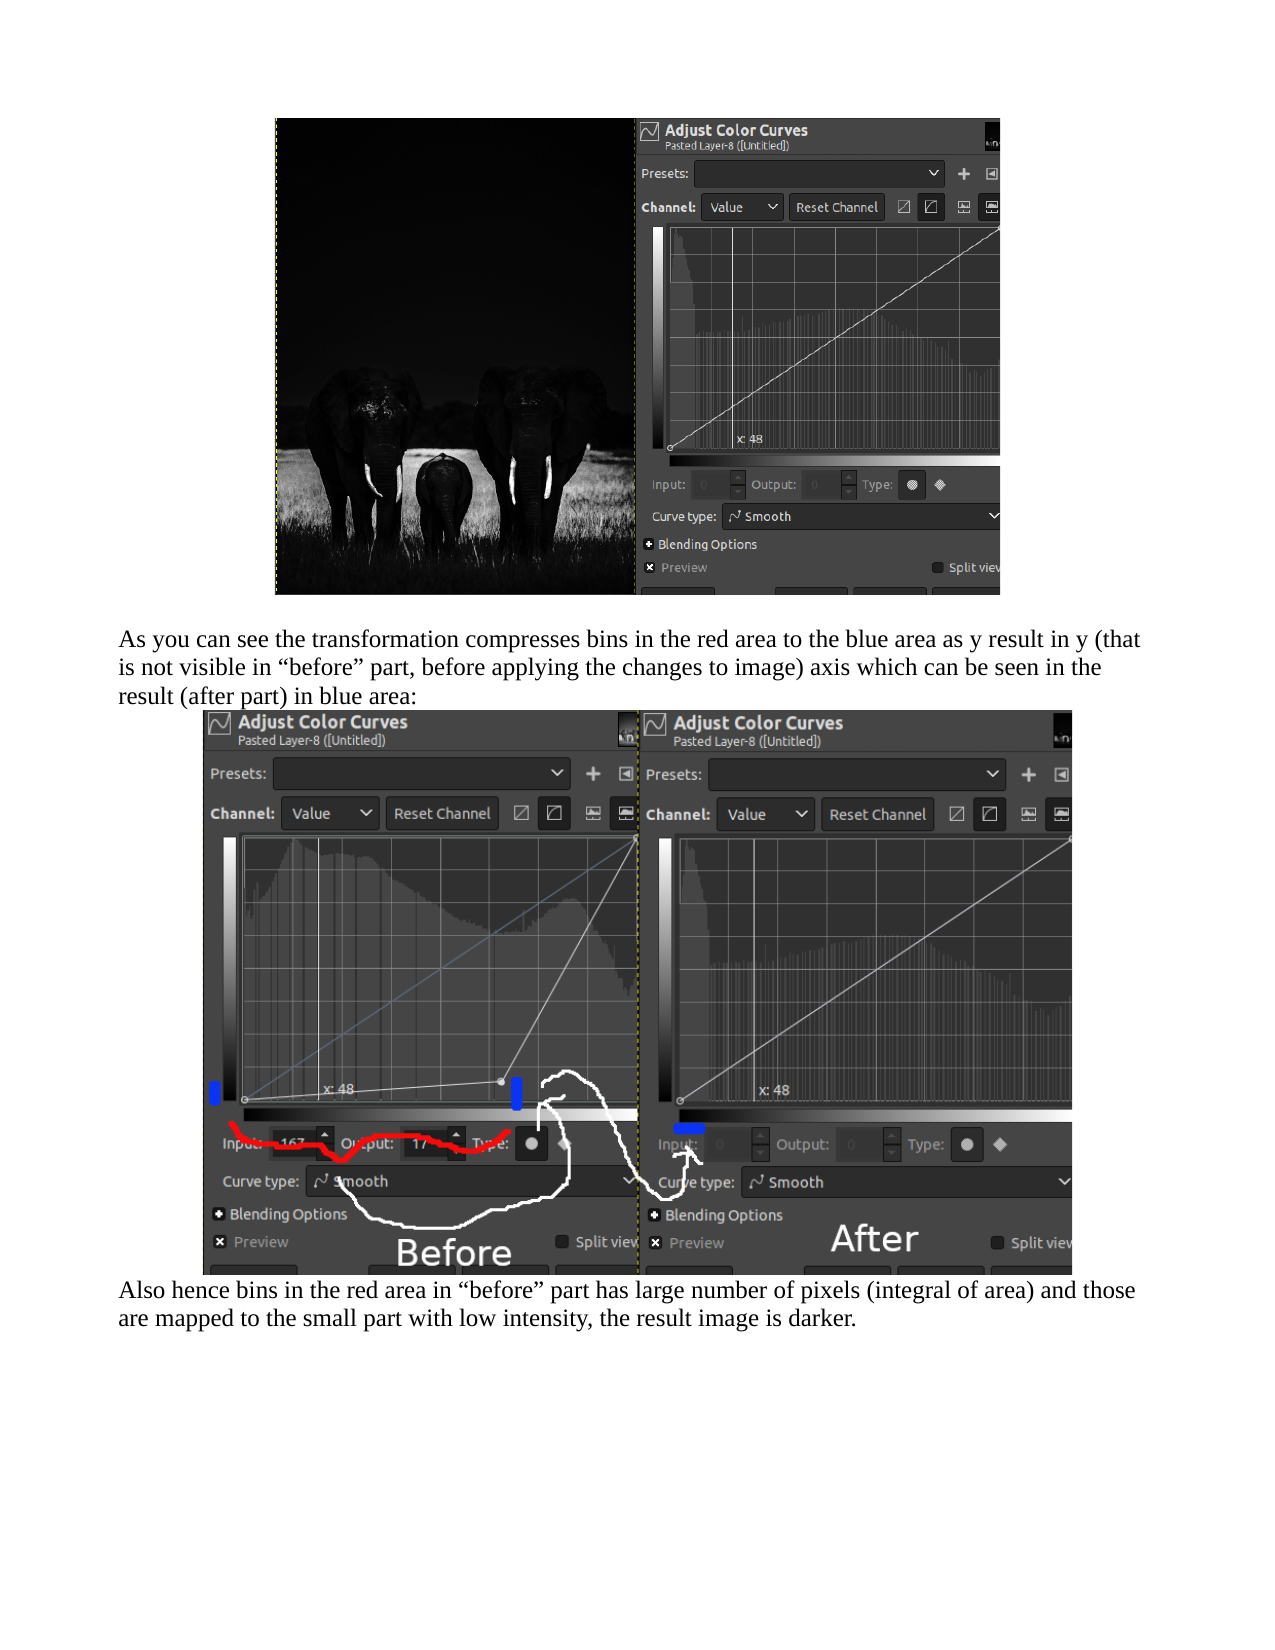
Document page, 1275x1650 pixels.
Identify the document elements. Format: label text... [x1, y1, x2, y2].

picture [202, 710, 1073, 1275]
text Also hence bins in the red area in “before” part has large number of pixels (integral of area) and those are mapped to the small part with low intensity, the result image is darker. [118, 1275, 1157, 1332]
picture [274, 118, 1001, 595]
text As you can see the transformation compresses bins in the red area to the blue area as y result in y (that is not visible in “before” part, before applying the changes to image) axis which can be seen in the result (after part) in blue area: [118, 624, 1157, 710]
